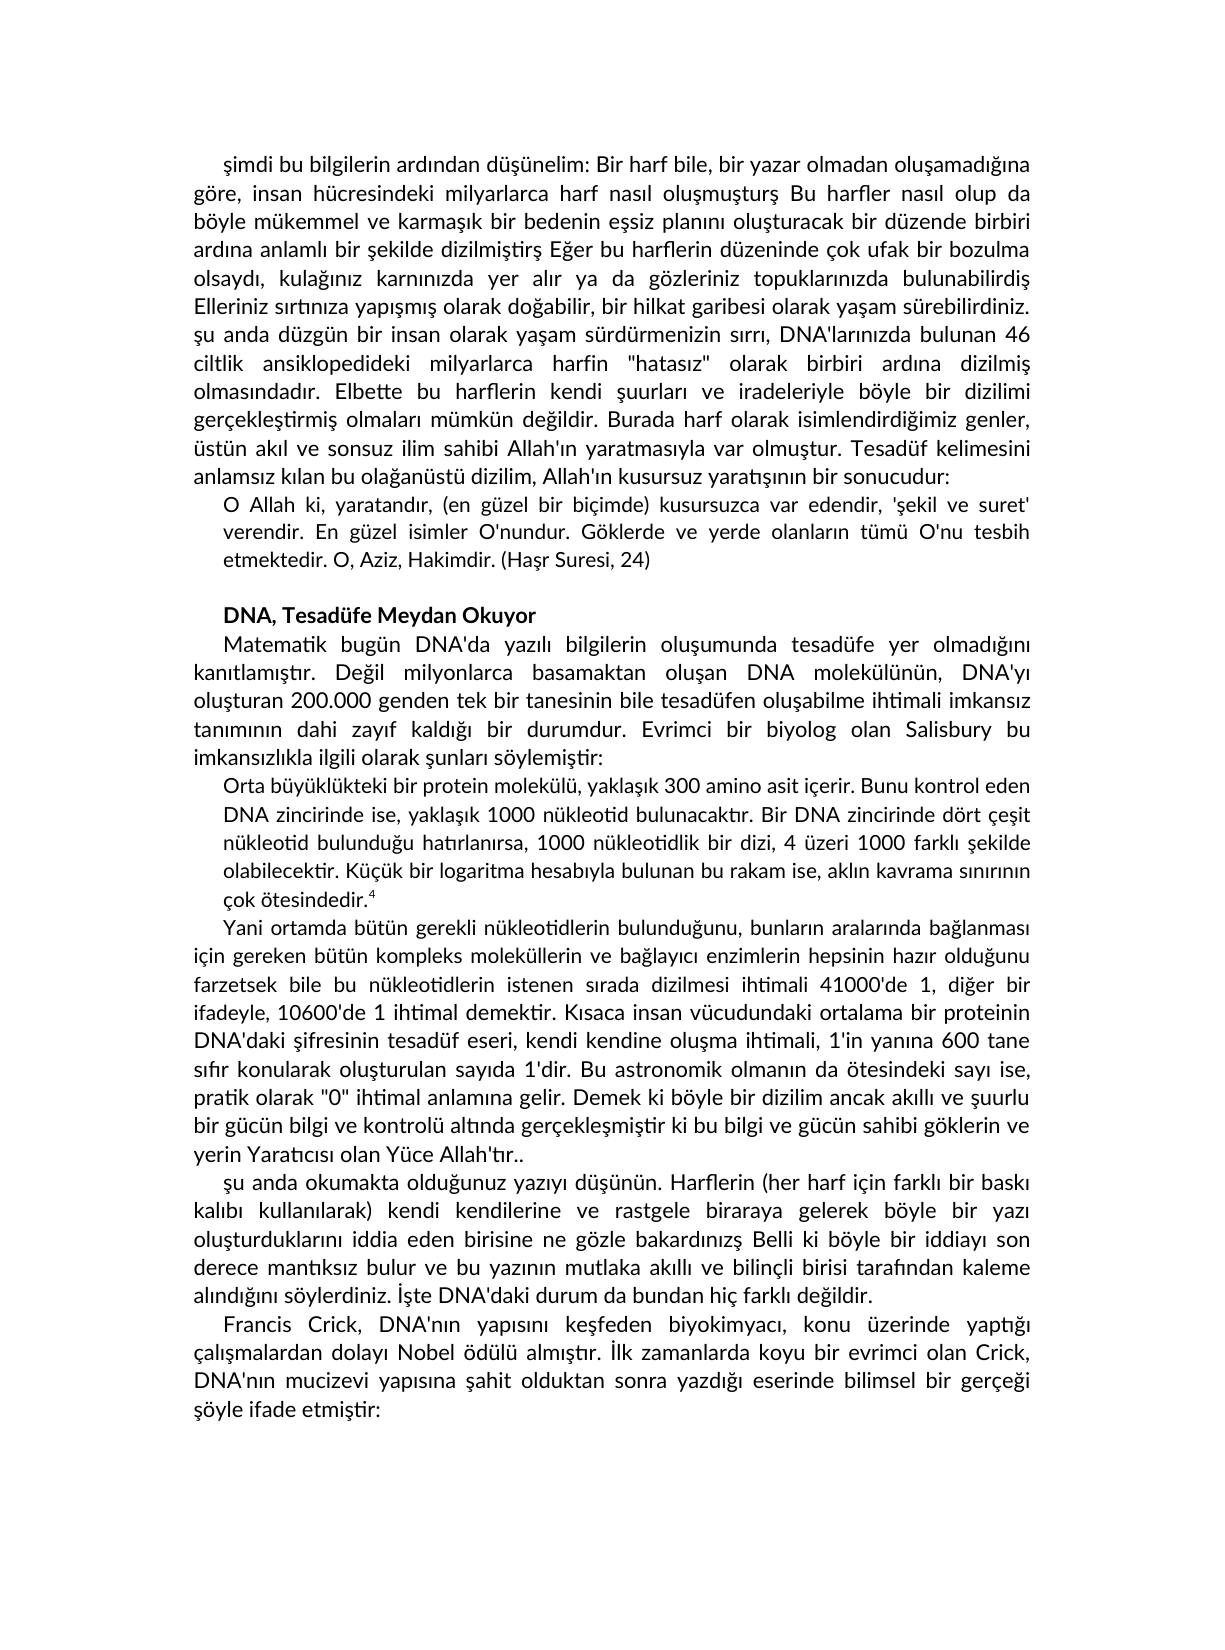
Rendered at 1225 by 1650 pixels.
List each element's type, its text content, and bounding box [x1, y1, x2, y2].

text şimdi bu bilgilerin ardından düşünelim: Bir harf bile, bir yazar olmadan oluşamadığına göre, insan hücresindeki milyarlarca harf nasıl oluşmuşturş Bu harfler nasıl olup da böyle mükemmel ve karmaşık bir bedenin eşsiz planını oluşturacak bir düzende birbiri ardına anlamlı bir şekilde dizilmiştirş Eğer bu harflerin düzeninde çok ufak bir bozulma olsaydı, kulağınız karnınızda yer alır ya da gözleriniz topuklarınızda bulunabilirdiş Elleriniz sırtınıza yapışmış olarak doğabilir, bir hilkat garibesi olarak yaşam sürebilirdiniz. şu anda düzgün bir insan olarak yaşam sürdürmenizin sırrı, DNA'larınızda bulunan 46 ciltlik ansiklopedideki milyarlarca harfin "hatasız" olarak birbiri ardına dizilmiş olmasındadır. Elbette bu harflerin kendi şuurları ve iradeleriyle böyle bir dizilimi gerçekleştirmiş olmaları mümkün değildir. Burada harf olarak isimlendirdiğimiz genler, üstün akıl ve sonsuz ilim sahibi Allah'ın yaratmasıyla var olmuştur. Tesadüf kelimesini anlamsız kılan bu olağanüstü dizilim, Allah'ın kusursuz yaratışının bir sonucudur: [193, 150, 1032, 490]
text şu anda okumakta olduğunuz yazıyı düşünün. Harflerin (her harf için farklı bir baskı kalıbı kullanılarak) kendi kendilerine ve rastgele biraraya gelerek böyle bir yazı oluşturduklarını iddia eden birisine ne gözle bakardınızş Belli ki böyle bir iddiayı son derece mantıksız bulur ve bu yazının mutlaka akıllı ve bilinçli birisi tarafından kaleme alındığını söylerdiniz. İşte DNA'daki durum da bundan hiç farklı değildir. [193, 1168, 1032, 1309]
text Francis Crick, DNA'nın yapısını keşfeden biyokimyacı, konu üzerinde yaptığı çalışmalardan dolayı Nobel ödülü almıştır. İlk zamanlarda koyu bir evrimci olan Crick, DNA'nın mucizevi yapısına şahit olduktan sonra yazdığı eserinde bilimsel bir gerçeği şöyle ifade etmiştir: [193, 1309, 1032, 1423]
text DNA, Tesadüfe Meydan Okuyor [193, 601, 1032, 629]
text Orta büyüklükteki bir protein molekülü, yaklaşık 300 amino asit içerir. Bunu kontrol eden DNA zincirinde ise, yaklaşık 1000 nükleotid bulunacaktır. Bir DNA zincirinde dört çeşit nükleotid bulunduğu hatırlanırsa, 1000 nükleotidlik bir dizi, 4 üzeri 1000 farklı şekilde olabilecektir. Küçük bir logaritma hesabıyla bulunan bu rakam ise, aklın kavrama sınırının çok ötesindedir.4 [223, 771, 1032, 913]
text Matematik bugün DNA'da yazılı bilgilerin oluşumunda tesadüfe yer olmadığını kanıtlamıştır. Değil milyonlarca basamaktan oluşan DNA molekülünün, DNA'yı oluşturan 200.000 genden tek bir tanesinin bile tesadüfen oluşabilme ihtimali imkansız tanımının dahi zayıf kaldığı bir durumdur. Evrimci bir biyolog olan Salisbury bu imkansızlıkla ilgili olarak şunları söylemiştir: [193, 629, 1032, 771]
text O Allah ki, yaratandır, (en güzel bir biçimde) kusursuzca var edendir, 'şekil ve suret' verendir. En güzel isimler O'nundur. Göklerde ve yerde olanların tümü O'nu tesbih etmektedir. O, Aziz, Hakimdir. (Haşr Suresi, 24) [223, 490, 1032, 573]
text Yani ortamda bütün gerekli nükleotidlerin bulunduğunu, bunların aralarında bağlanması için gereken bütün kompleks moleküllerin ve bağlayıcı enzimlerin hepsinin hazır olduğunu farzetsek bile bu nükleotidlerin istenen sırada dizilmesi ihtimali 41000'de 1, diğer bir ifadeyle, 10600'de 1 ihtimal demektir. Kısaca insan vücudundaki ortalama bir proteinin DNA'daki şifresinin tesadüf eseri, kendi kendine oluşma ihtimali, 1'in yanına 600 tane sıfır konularak oluşturulan sayıda 1'dir. Bu astronomik olmanın da ötesindeki sayı ise, pratik olarak "0" ihtimal anlamına gelir. Demek ki böyle bir dizilim ancak akıllı ve şuurlu bir gücün bilgi ve kontrolü altında gerçekleşmiştir ki bu bilgi ve gücün sahibi göklerin ve yerin Yaratıcısı olan Yüce Allah'tır.. [193, 913, 1032, 1168]
